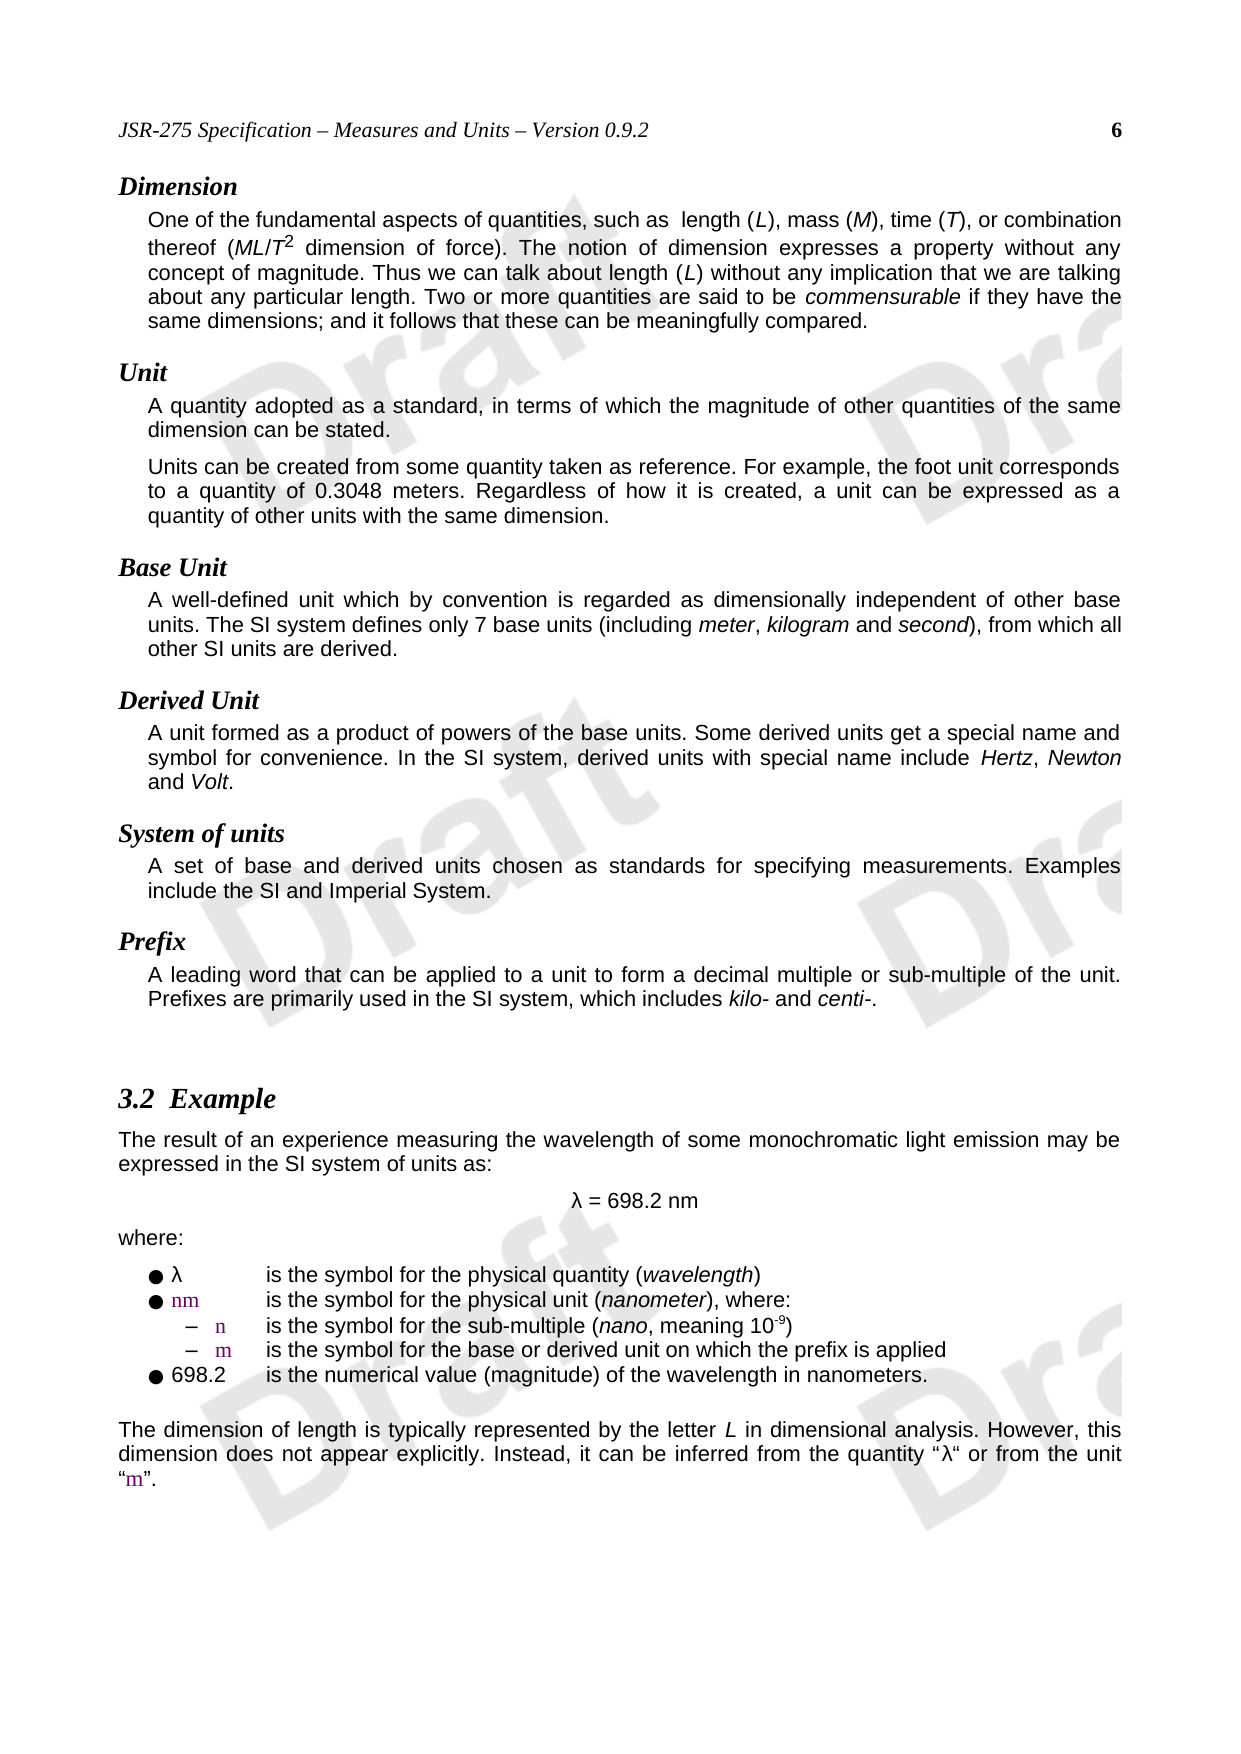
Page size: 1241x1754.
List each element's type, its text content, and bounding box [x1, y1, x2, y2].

list nm is the symbol for the physical unit (nanometer), where: [148, 1288, 1122, 1313]
picture [118, 715, 1122, 818]
list λ is the symbol for the physical quantity (wavelength) [148, 1262, 1122, 1288]
subtitle Unit [118, 358, 1122, 387]
text λ = 698.2 nm [148, 1189, 1122, 1213]
picture [118, 1115, 1122, 1127]
subtitle Dimension [118, 172, 1122, 201]
picture [118, 582, 1122, 685]
subtitle Prefix [118, 927, 1122, 956]
picture [118, 1492, 1122, 1636]
picture [118, 1176, 1122, 1226]
picture [118, 1250, 1122, 1417]
text A leading word that can be applied to a unit to form a decimal multiple or sub-multiple of the unit. Prefixes are primarily used in the SI system, which includes kilo- and centi-. [148, 962, 1122, 1011]
text A set of base and derived units chosen as standards for specifying measurements. Examples include the SI and Imperial System. [148, 854, 1122, 903]
list m is the symbol for the base or derived unit on which the prefix is applied [185, 1338, 1122, 1362]
text A quantity adopted as a standard, in terms of which the magnitude of other quantities of the same dimension can be stated. [148, 393, 1122, 442]
text where: [118, 1226, 1122, 1250]
subtitle Derived Unit [118, 685, 1122, 715]
subtitle Base Unit [118, 552, 1122, 582]
text A well-defined unit which by convention is regarded as dimensionally independent of other base units. The SI system defines only 7 base units (including meter, kilogram and second), from which all other SI units are derived. [148, 588, 1122, 661]
picture [118, 848, 1122, 927]
picture [118, 956, 1122, 1083]
subtitle System of units [118, 818, 1122, 848]
subtitle Example [118, 1083, 1122, 1115]
text The dimension of length is typically represented by the letter L in dimensional analysis. However, this dimension does not appear explicitly. Instead, it can be inferred from the quantity “λ“ or from the unit “m”. [118, 1417, 1122, 1492]
text A unit formed as a product of powers of the base units. Some derived units get a special name and symbol for convenience. In the SI system, derived units with special name include Hertz, Newton and Volt. [148, 721, 1122, 794]
list 698.2 is the numerical value (magnitude) of the wavelength in nanometers. [148, 1362, 1122, 1388]
text Units can be created from some quantity taken as reference. For example, the foot unit corresponds to a quantity of 0.3048 meters. Regardless of how it is created, a unit can be expressed as a quantity of other units with the same dimension. [148, 455, 1122, 528]
text The result of an experience measuring the wavelength of some monochromatic light emission may be expressed in the SI system of units as: [118, 1127, 1122, 1176]
text One of the fundamental aspects of quantities, such as length (L), mass (M), time (T), or combination thereof (ML/T2 dimension of force). The notion of dimension expresses a property without any concept of magnitude. Thus we can talk about length (L) without any implication that we are talking about any particular length. Two or more quantities are said to be commensurable if they have the same dimensions; and it follows that these can be meaningfully compared. [148, 207, 1122, 334]
picture [118, 387, 1122, 552]
picture [118, 117, 1122, 172]
list n is the symbol for the sub-multiple (nano, meaning 10-9) [185, 1313, 1122, 1338]
picture [118, 201, 1122, 358]
